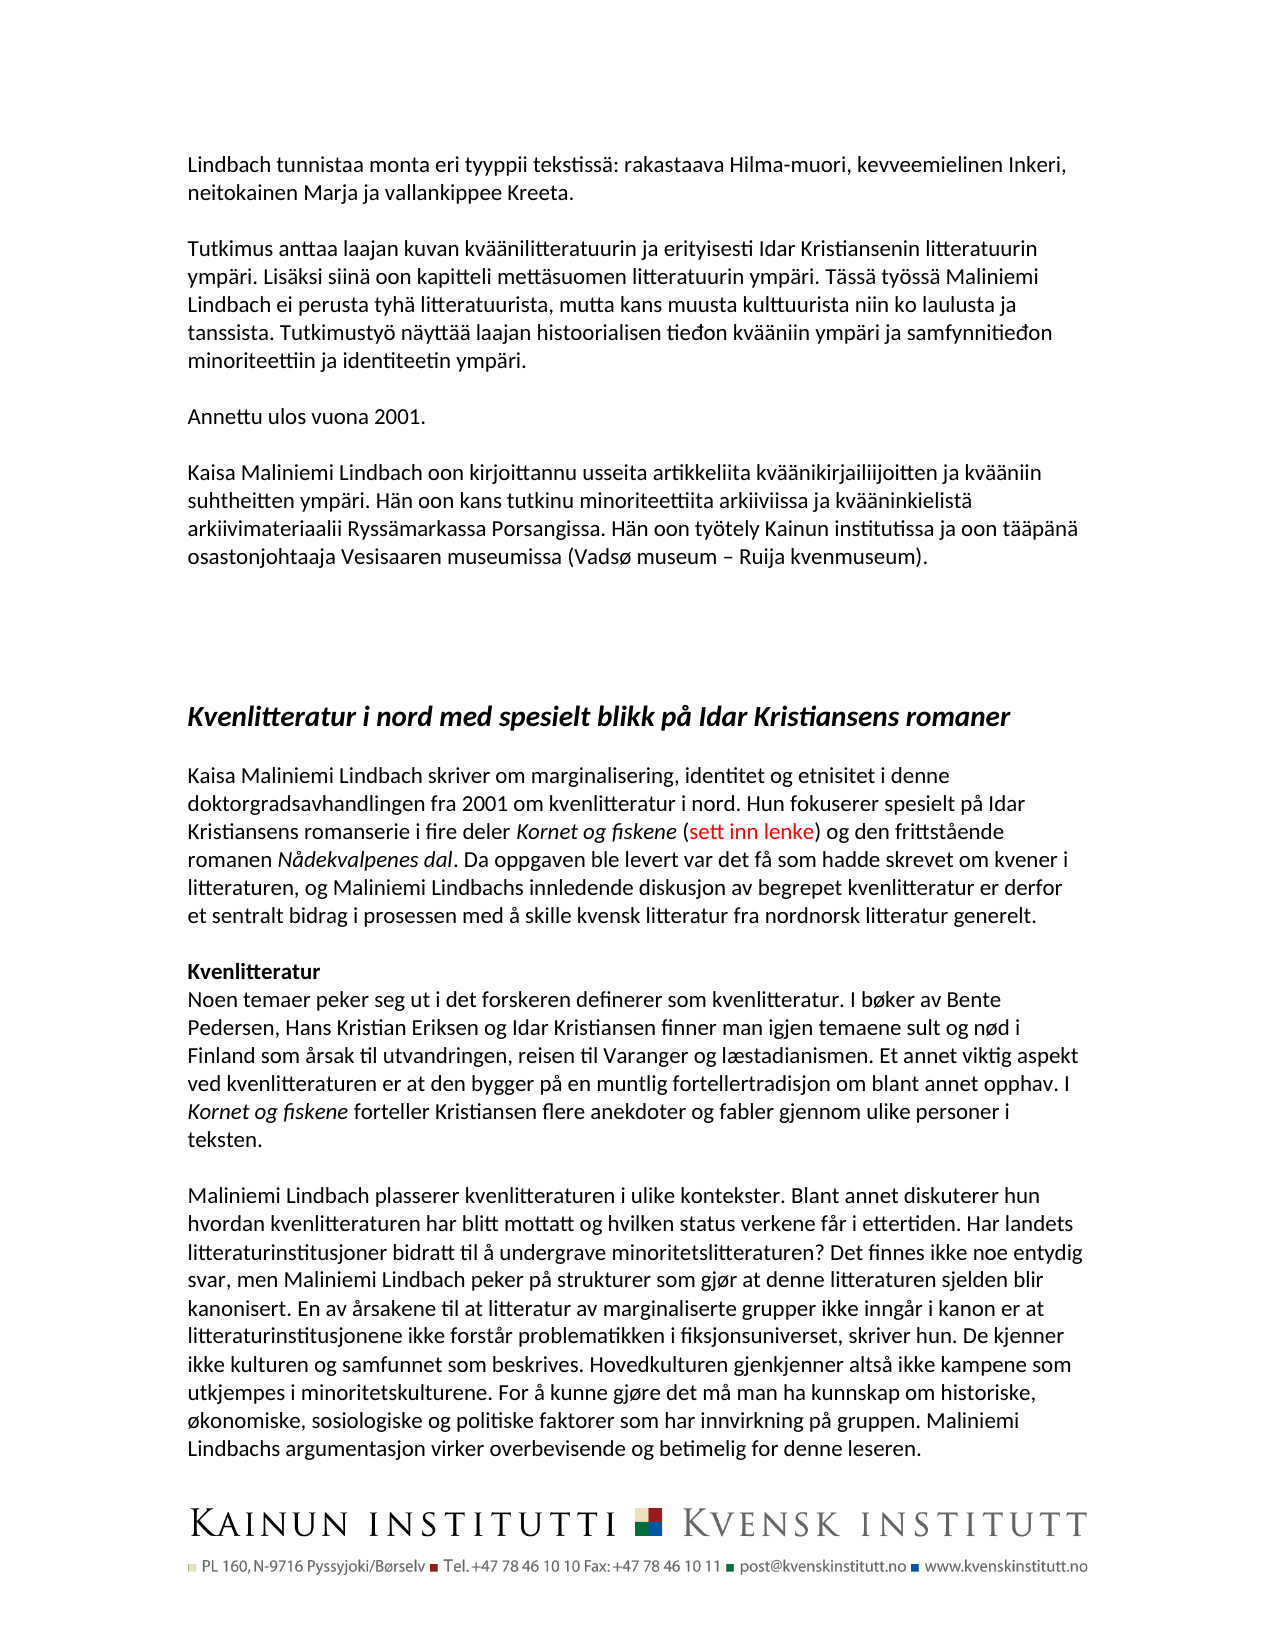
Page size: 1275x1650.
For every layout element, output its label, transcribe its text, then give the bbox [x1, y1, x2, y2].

text Tutkimus anttaa laajan kuvan kväänilitteratuurin ja erityisesti Idar Kristiansenin litteratuurin ympäri. Lisäksi siinä oon kapitteli mettäsuomen litteratuurin ympäri. Tässä työssä Maliniemi Lindbach ei perusta tyhä litteratuurista, mutta kans muusta kulttuurista niin ko laulusta ja tanssista. Tutkimustyö näyttää laajan histoorialisen tieđon kvääniin ympäri ja samfynnitieđon minoriteettiin ja identiteetin ympäri. [187, 234, 1087, 374]
text Maliniemi Lindbach plasserer kvenlitteraturen i ulike kontekster. Blant annet diskuterer hun hvordan kvenlitteraturen har blitt mottatt og hvilken status verkene får i ettertiden. Har landets litteraturinstitusjoner bidratt til å undergrave minoritetslitteraturen? Det finnes ikke noe entydig svar, men Maliniemi Lindbach peker på strukturer som gjør at denne litteraturen sjelden blir kanonisert. En av årsakene til at litteratur av marginaliserte grupper ikke inngår i kanon er at litteraturinstitusjonene ikke forstår problematikken i fiksjonsuniverset, skriver hun. De kjenner ikke kulturen og samfunnet som beskrives. Hovedkulturen gjenkjenner altså ikke kampene som utkjempes i minoritetskulturene. For å kunne gjøre det må man ha kunnskap om historiske, økonomiske, sosiologiske og politiske faktorer som har innvirkning på gruppen. Maliniemi Lindbachs argumentasjon virker overbevisende og betimelig for denne leseren. [187, 1182, 1087, 1462]
text Kvenlitteratur i nord med spesielt blikk på Idar Kristiansens romaner [187, 698, 1087, 733]
text Annettu ulos vuona 2001. [187, 402, 1087, 430]
text Kvenlitteratur [187, 957, 1087, 985]
text Lindbach tunnistaa monta eri tyyppii tekstissä: rakastaava Hilma-muori, kevveemielinen Inkeri, neitokainen Marja ja vallankippee Kreeta. [187, 150, 1087, 206]
text Kaisa Maliniemi Lindbach skriver om marginalisering, identitet og etnisitet i denne doktorgradsavhandlingen fra 2001 om kvenlitteratur i nord. Hun fokuserer spesielt på Idar Kristiansens romanserie i fire deler Kornet og fiskene (sett inn lenke) og den frittstående romanen Nådekvalpenes dal. Da oppgaven ble levert var det få som hadde skrevet om kvener i litteraturen, og Maliniemi Lindbachs innledende diskusjon av begrepet kvenlitteratur er derfor et sentralt bidrag i prosessen med å skille kvensk litteratur fra nordnorsk litteratur generelt. [187, 761, 1087, 929]
text Noen temaer peker seg ut i det forskeren definerer som kvenlitteratur. I bøker av Bente Pedersen, Hans Kristian Eriksen og Idar Kristiansen finner man igjen temaene sult og nød i Finland som årsak til utvandringen, reisen til Varanger og læstadianismen. Et annet viktig aspekt ved kvenlitteraturen er at den bygger på en muntlig fortellertradisjon om blant annet opphav. I Kornet og fiskene forteller Kristiansen flere anekdoter og fabler gjennom ulike personer i teksten. [187, 985, 1087, 1153]
text Kaisa Maliniemi Lindbach oon kirjoittannu usseita artikkeliita kväänikirjailiijoitten ja kvääniin suhtheitten ympäri. Hän oon kans tutkinu minoriteettiita arkiiviissa ja kvääninkielistä arkiivimateriaalii Ryssämarkassa Porsangissa. Hän oon työtely Kainun institutissa ja oon tääpänä osastonjohtaaja Vesisaaren museumissa (Vadsø museum – Ruija kvenmuseum). [187, 458, 1087, 570]
picture [187, 1508, 1088, 1577]
